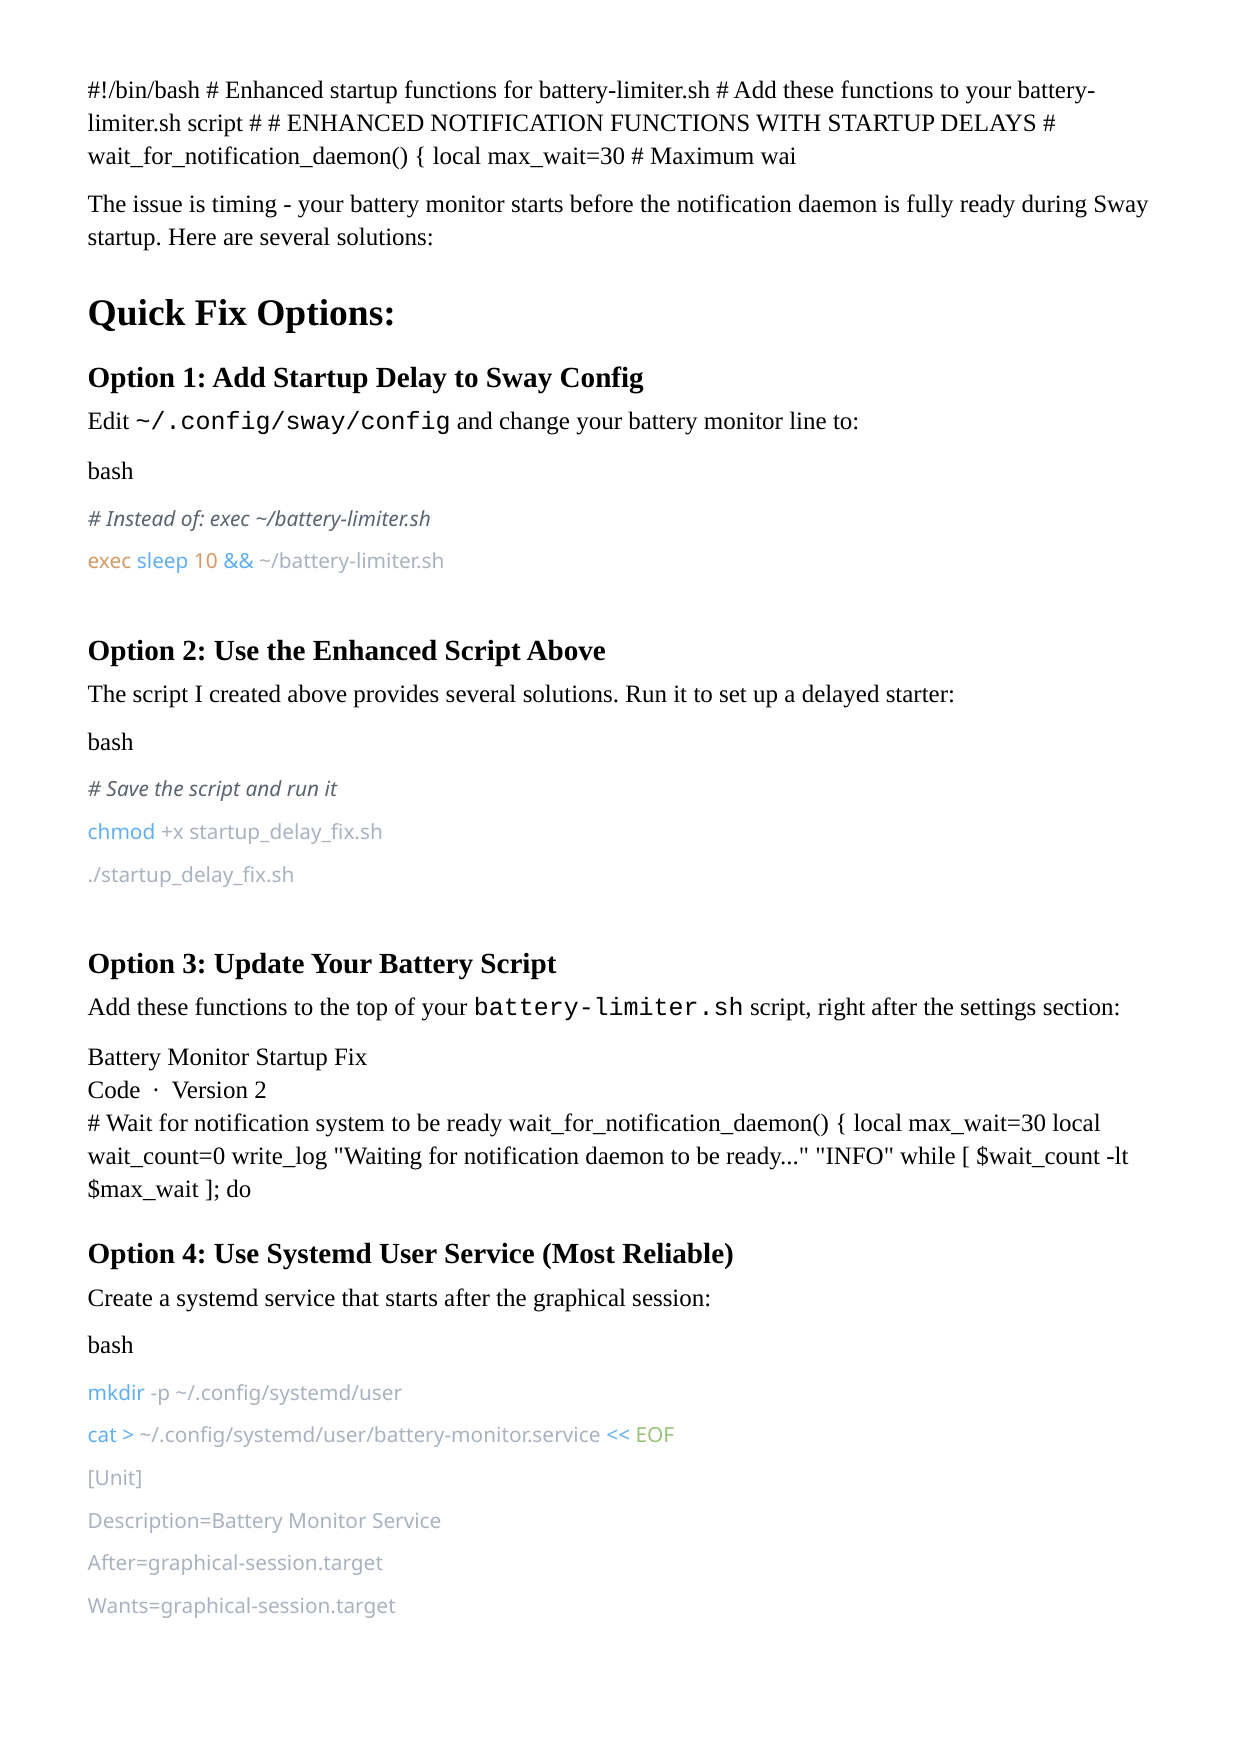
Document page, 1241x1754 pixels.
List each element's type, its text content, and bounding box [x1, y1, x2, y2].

text # Wait for notification system to be ready wait_for_notification_daemon() { local max_wait=30 local wait_count=0 write_log "Waiting for notification daemon to be ready..." "INFO" while [ $wait_count -lt $max_wait ]; do [87, 1108, 1157, 1203]
subtitle Quick Fix Options: [87, 290, 1157, 333]
text chmod +x startup_delay_fix.sh [87, 817, 1157, 846]
text bash [87, 1330, 1157, 1359]
subtitle Option 2: Use the Enhanced Script Above [87, 633, 1157, 667]
text Code ∙ Version 2 [87, 1075, 1157, 1104]
text The issue is timing - your battery monitor starts before the notification daemon is fully ready during Sway startup. Here are several solutions: [87, 189, 1157, 250]
text bash [87, 727, 1157, 756]
text [Unit] [87, 1463, 1157, 1492]
text # Save the script and run it [87, 774, 1157, 803]
text Description=Battery Monitor Service [87, 1506, 1157, 1534]
text After=graphical-session.target [87, 1548, 1157, 1577]
subtitle Option 3: Update Your Battery Script [87, 946, 1157, 980]
text bash [87, 456, 1157, 485]
subtitle Option 4: Use Systemd User Service (Most Reliable) [87, 1237, 1157, 1270]
text ./startup_delay_fix.sh [87, 860, 1157, 888]
text Create a systemd service that starts after the graphical session: [87, 1283, 1157, 1311]
text Wants=graphical-session.target [87, 1591, 1157, 1619]
text #!/bin/bash # Enhanced startup functions for battery-limiter.sh # Add these functions to your battery-limiter.sh script # # ENHANCED NOTIFICATION FUNCTIONS WITH STARTUP DELAYS # wait_for_notification_daemon() { local max_wait=30 # Maximum wai [87, 75, 1157, 170]
text mkdir -p ~/.config/systemd/user [87, 1378, 1157, 1406]
text Add these functions to the top of your battery-limiter.sh script, right after the settings section: [87, 992, 1157, 1023]
text The script I created above provides several solutions. Run it to set up a delayed starter: [87, 679, 1157, 708]
text # Instead of: exec ~/battery-limiter.sh [87, 504, 1157, 532]
text exec sleep 10 && ~/battery-limiter.sh [87, 547, 1157, 575]
text Edit ~/.config/sway/config and change your battery monitor line to: [87, 406, 1157, 437]
subtitle Option 1: Add Startup Delay to Sway Config [87, 360, 1157, 394]
text Battery Monitor Startup Fix [87, 1042, 1157, 1071]
text cat > ~/.config/systemd/user/battery-monitor.service << EOF [87, 1421, 1157, 1449]
